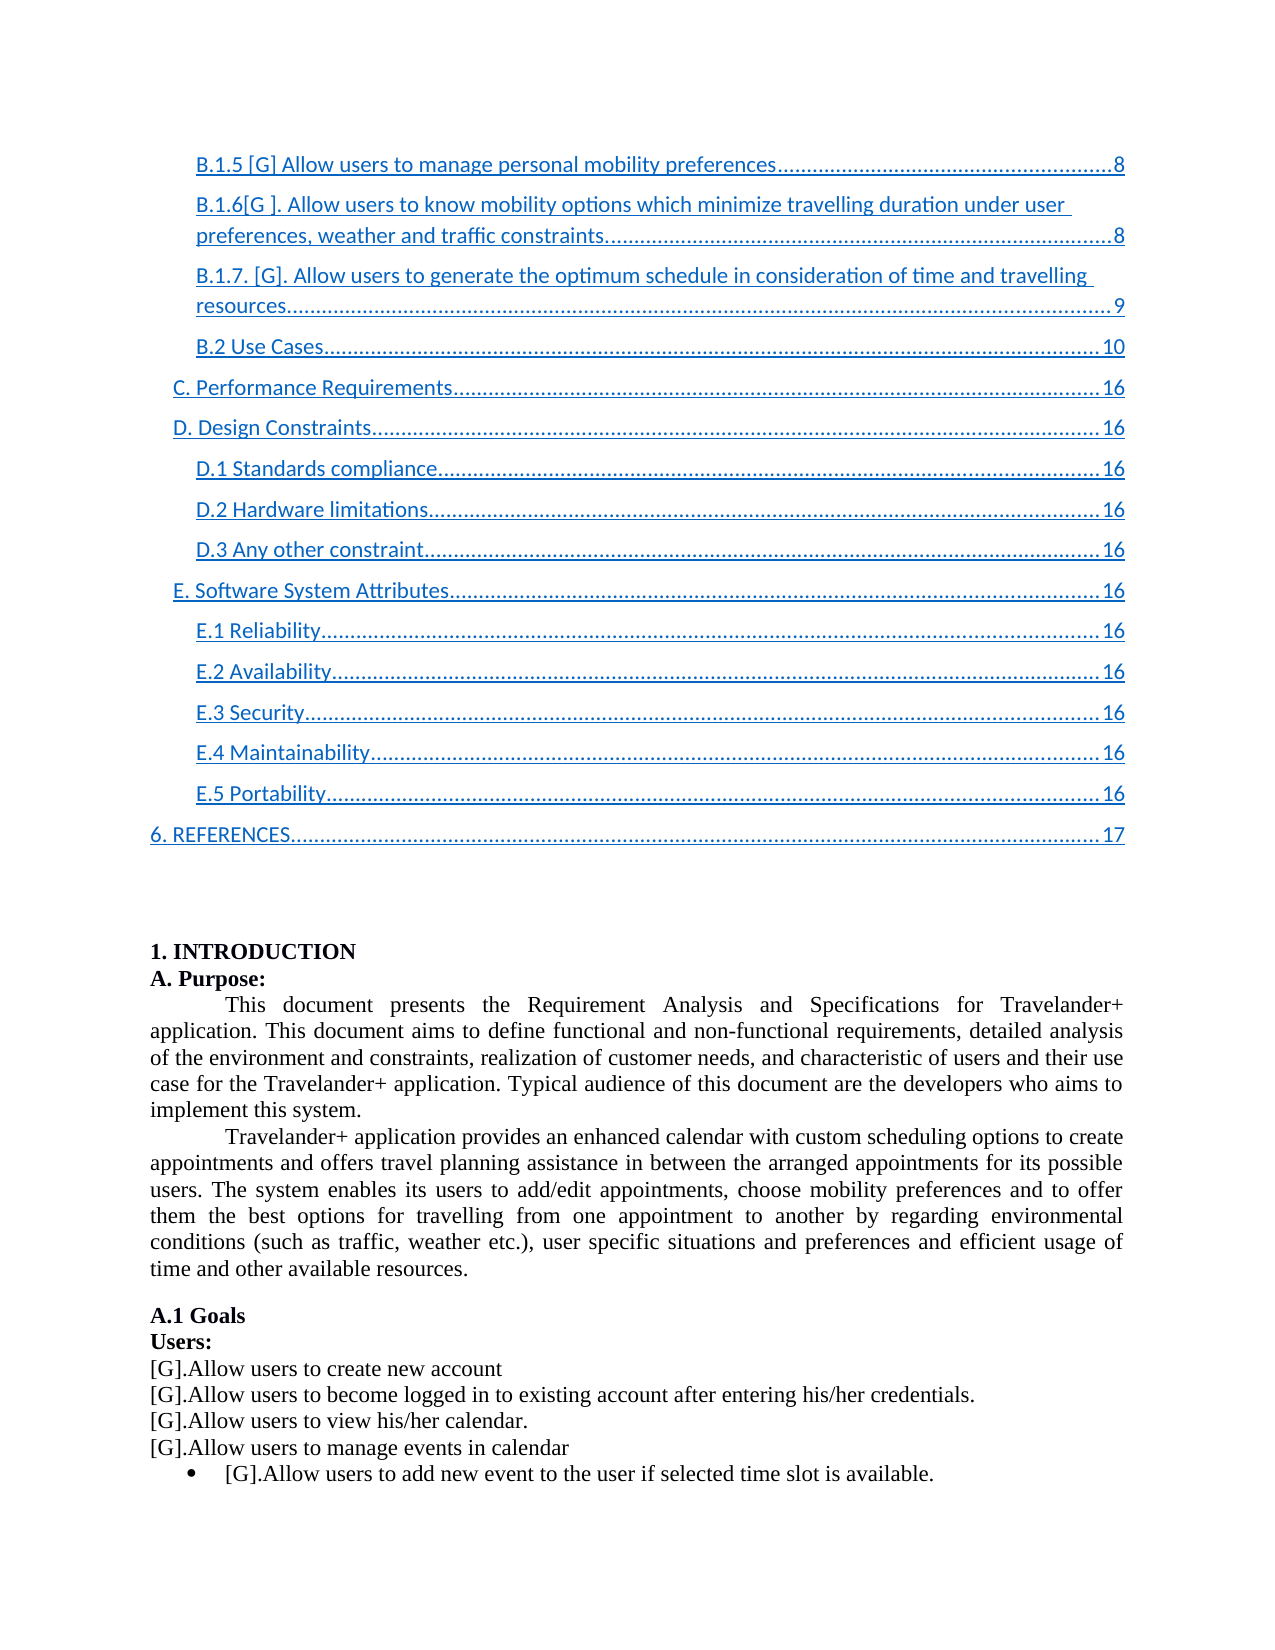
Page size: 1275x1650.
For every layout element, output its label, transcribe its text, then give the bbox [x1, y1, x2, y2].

text B.1.5 [G] Allow users to manage personal mobility preferences 8 [196, 150, 1125, 174]
text C. Performance Requirements 16 [173, 373, 1125, 397]
text E.5 Portability 16 [196, 779, 1125, 803]
text [G].Allow users to create new account [150, 1354, 1125, 1381]
subtitle 1. INTRODUCTION [150, 938, 1125, 965]
text D.1 Standards compliance 16 [196, 454, 1125, 478]
text [G].Allow users to manage events in calendar [150, 1434, 1125, 1460]
text B.2 Use Cases 10 [196, 332, 1125, 356]
subtitle A.1 Goals [150, 1302, 1125, 1328]
text E.3 Security 16 [196, 698, 1125, 722]
text [G].Allow users to view his/her calendar. [150, 1407, 1125, 1434]
text This document presents the Requirement Analysis and Specifications for Travelander+ application. This document aims to define functional and non-functional requirements, detailed analysis of the environment and constraints, realization of customer needs, and characteristic of users and their use case for the Travelander+ application. Typical audience of this document are the developers who aims to implement this system. [150, 991, 1125, 1123]
text 6. REFERENCES 17 [150, 820, 1125, 844]
text B.1.7. [G]. Allow users to generate the optimum schedule in consideration of time and travelling resources. 9 [196, 261, 1125, 316]
text E.4 Maintainability 16 [196, 738, 1125, 763]
text Users: [150, 1328, 1125, 1354]
list [G].Allow users to add new event to the user if selected time slot is available. [187, 1460, 1125, 1486]
text [G].Allow users to become logged in to existing account after entering his/her credentials. [150, 1381, 1125, 1407]
text B.1.6[G ]. Allow users to know mobility options which minimize travelling duration under user preferences, weather and traffic constraints. 8 [196, 191, 1125, 245]
text E.1 Reliability 16 [196, 617, 1125, 641]
text D. Design Constraints 16 [173, 413, 1125, 438]
text D.2 Hardware limitations 16 [196, 495, 1125, 519]
text E.2 Availability 16 [196, 657, 1125, 681]
text E. Software System Attributes 16 [173, 576, 1125, 600]
text D.3 Any other constraint 16 [196, 535, 1125, 559]
text A. Purpose: [150, 965, 1125, 991]
text Travelander+ application provides an enhanced calendar with custom scheduling options to create appointments and offers travel planning assistance in between the arranged appointments for its possible users. The system enables its users to add/edit appointments, choose mobility preferences and to offer them the best options for travelling from one appointment to another by regarding environmental conditions (such as traffic, weather etc.), user specific situations and preferences and efficient usage of time and other available resources. [150, 1123, 1125, 1281]
